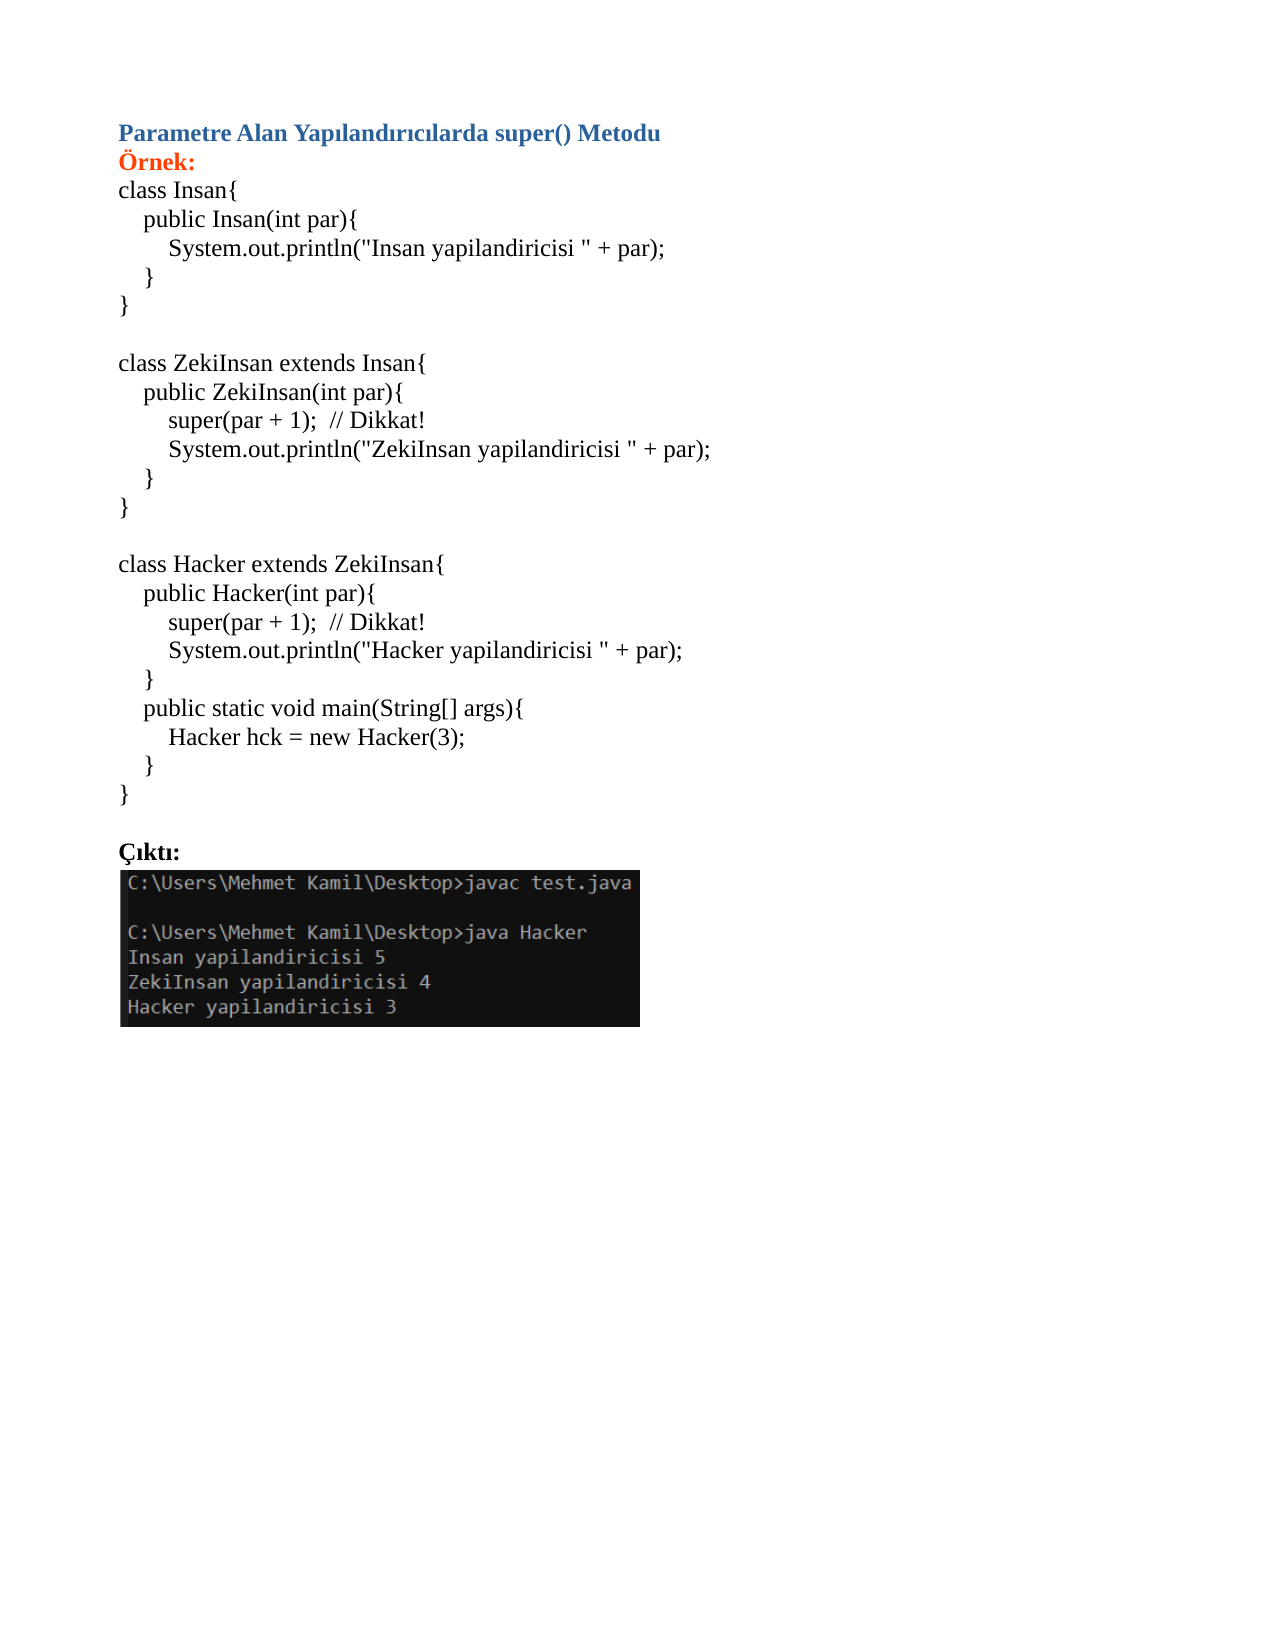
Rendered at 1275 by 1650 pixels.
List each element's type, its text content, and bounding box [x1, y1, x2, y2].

text super(par + 1); // Dikkat! [118, 607, 1157, 636]
text Çıktı: [118, 837, 1157, 866]
text } [118, 291, 1157, 319]
text super(par + 1); // Dikkat! [118, 406, 1157, 434]
text System.out.println("Insan yapilandiricisi " + par); [118, 233, 1157, 262]
text System.out.println("Hacker yapilandiricisi " + par); [118, 636, 1157, 664]
picture [120, 870, 640, 1027]
text public Insan(int par){ [118, 204, 1157, 233]
text System.out.println("ZekiInsan yapilandiricisi " + par); [118, 434, 1157, 463]
text } [118, 779, 1157, 808]
text Hacker hck = new Hacker(3); [118, 722, 1157, 751]
text public ZekiInsan(int par){ [118, 377, 1157, 406]
text } [118, 664, 1157, 693]
text class ZekiInsan extends Insan{ [118, 348, 1157, 377]
text class Insan{ [118, 176, 1157, 204]
text public static void main(String[] args){ [118, 693, 1157, 722]
text public Hacker(int par){ [118, 578, 1157, 607]
text Örnek: [118, 147, 1157, 176]
text } [118, 492, 1157, 521]
text Parametre Alan Yapılandırıcılarda super() Metodu [118, 118, 1157, 147]
text } [118, 262, 1157, 291]
text class Hacker extends ZekiInsan{ [118, 549, 1157, 578]
text } [118, 463, 1157, 492]
text } [118, 751, 1157, 779]
